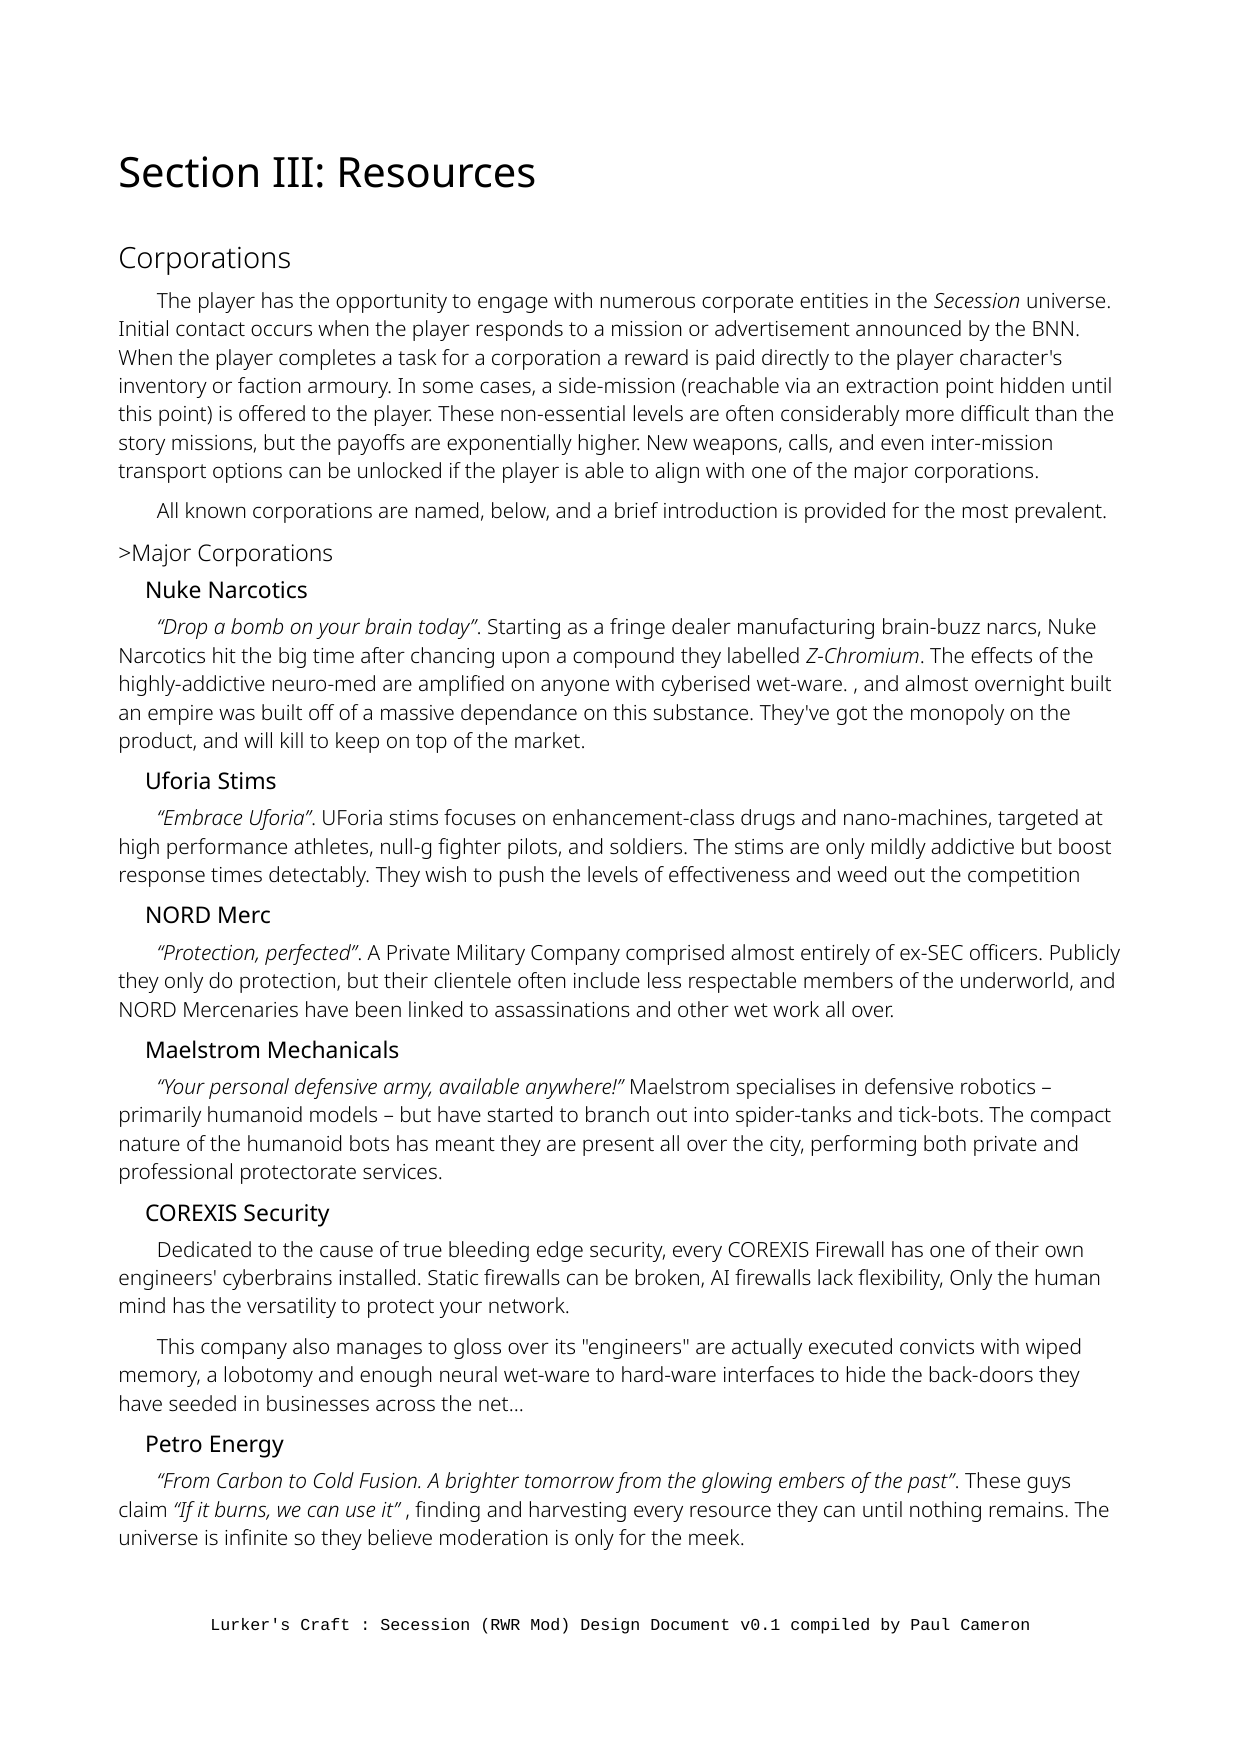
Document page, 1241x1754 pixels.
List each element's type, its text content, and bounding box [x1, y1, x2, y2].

text All known corporations are named, below, and a brief introduction is provided for the most prevalent. [118, 497, 1122, 525]
text “Protection, perfected”. A Private Military Company comprised almost entirely of ex-SEC officers. Publicly they only do protection, but their clientele often include less respectable members of the underworld, and NORD Mercenaries have been linked to assassinations and other wet work all over. [118, 938, 1122, 1023]
subtitle Uforia Stims [136, 765, 1122, 796]
text Dedicated to the cause of true bleeding edge security, every COREXIS Firewall has one of their own engineers' cyberbrains installed. Static firewalls can be broken, AI firewalls lack flexibility, Only the human mind has the versatility to protect your network. [118, 1235, 1122, 1320]
subtitle Section III: Resources [118, 143, 1122, 200]
subtitle Maelstrom Mechanicals [136, 1034, 1122, 1065]
subtitle >Major Corporations [118, 537, 1122, 568]
text “Embrace Uforia”. UForia stims focuses on enhancement-class drugs and nano-machines, targeted at high performance athletes, null-g fighter pilots, and soldiers. The stims are only mildly addictive but boost response times detectably. They wish to push the levels of effectiveness and weed out the competition [118, 803, 1122, 889]
subtitle Petro Energy [136, 1428, 1122, 1459]
text “Your personal defensive army, available anywhere!” Maelstrom specialises in defensive robotics – primarily humanoid models – but have started to branch out into spider-tanks and tick-bots. The compact nature of the humanoid bots has meant they are present all over the city, performing both private and professional protectorate services. [118, 1072, 1122, 1186]
text “Drop a bomb on your brain today”. Starting as a fringe dealer manufacturing brain-buzz narcs, Nuke Narcotics hit the big time after chancing upon a compound they labelled Z-Chromium. The effects of the highly-addictive neuro-med are amplified on anyone with cyberised wet-ware. , and almost overnight built an empire was built off of a massive dependance on this substance. They've got the monopoly on the product, and will kill to keep on top of the market. [118, 612, 1122, 754]
text This company also manages to gloss over its "engineers" are actually executed convicts with wiped memory, a lobotomy and enough neural wet-ware to hard-ware interfaces to hide the back-doors they have seeded in businesses across the net... [118, 1332, 1122, 1417]
text The player has the opportunity to engage with numerous corporate entities in the Secession universe. Initial contact occurs when the player responds to a mission or advertisement announced by the BNN. When the player completes a task for a corporation a reward is paid directly to the player character's inventory or faction armoury. In some cases, a side-mission (reachable via an extraction point hidden until this point) is offered to the player. These non-essential levels are often considerably more difficult than the story missions, but the payoffs are exponentially higher. New weapons, calls, and even inter-mission transport options can be unlocked if the player is able to align with one of the major corporations. [118, 286, 1122, 485]
subtitle Nuke Narcotics [136, 574, 1122, 605]
subtitle Corporations [118, 237, 1122, 277]
text “From Carbon to Cold Fusion. A brighter tomorrow from the glowing embers of the past”. These guys claim “If it burns, we can use it” , finding and harvesting every resource they can until nothing remains. The universe is infinite so they believe moderation is only for the meek. [118, 1466, 1122, 1552]
subtitle COREXIS Security [136, 1196, 1122, 1228]
subtitle NORD Merc [136, 899, 1122, 931]
